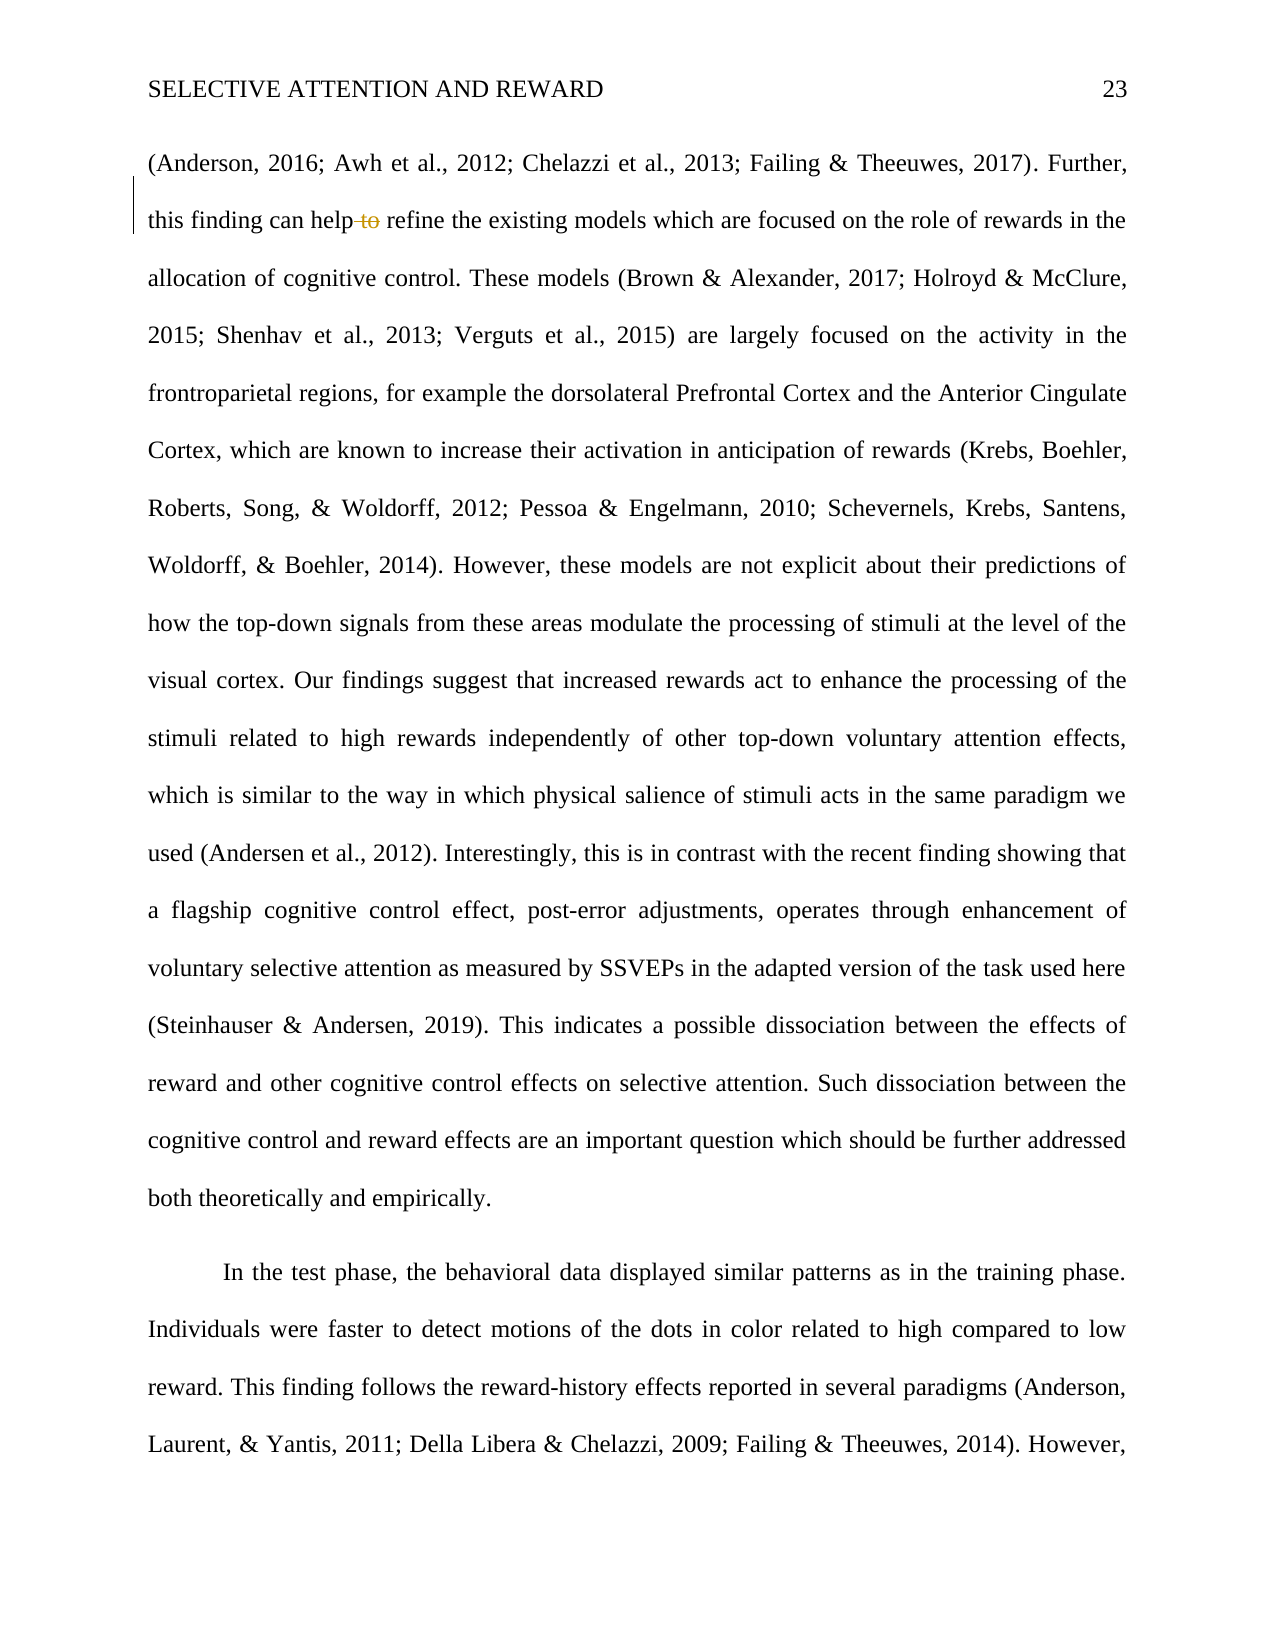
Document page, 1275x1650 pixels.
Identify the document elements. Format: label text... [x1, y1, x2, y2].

text (Anderson, 2016; Awh et al., 2012; Chelazzi et al., 2013; Failing & Theeuwes, 2017). Further, this finding can help refine the existing models which are focused on the role of rewards in the allocation of cognitive control. These models (Brown & Alexander, 2017; Holroyd & McClure, 2015; Shenhav et al., 2013; Verguts et al., 2015) are largely focused on the activity in the frontroparietal regions, for example the dorsolateral Prefrontal Cortex and the Anterior Cingulate Cortex, which are known to increase their activation in anticipation of rewards (Krebs, Boehler, Roberts, Song, & Woldorff, 2012; Pessoa & Engelmann, 2010; Schevernels, Krebs, Santens, Woldorff, & Boehler, 2014). However, these models are not explicit about their predictions of how the top-down signals from these areas modulate the processing of stimuli at the level of the visual cortex. Our findings suggest that increased rewards act to enhance the processing of the stimuli related to high rewards independently of other top-down voluntary attention effects, which is similar to the way in which physical salience of stimuli acts in the same paradigm we used (Andersen et al., 2012). Interestingly, this is in contrast with the recent finding showing that a flagship cognitive control effect, post-error adjustments, operates through enhancement of voluntary selective attention as measured by SSVEPs in the adapted version of the task used here (Steinhauser & Andersen, 2019). This indicates a possible dissociation between the effects of reward and other cognitive control effects on selective attention. Such dissociation between the cognitive control and reward effects are an important question which should be further addressed both theoretically and empirically. [148, 148, 1127, 1211]
text In the test phase, the behavioral data displayed similar patterns as in the training phase. Individuals were faster to detect motions of the dots in color related to high compared to low reward. This finding follows the reward-history effects reported in several paradigms (Anderson, Laurent, & Yantis, 2011; Della Libera & Chelazzi, 2009; Failing & Theeuwes, 2014). However, [148, 1257, 1127, 1458]
